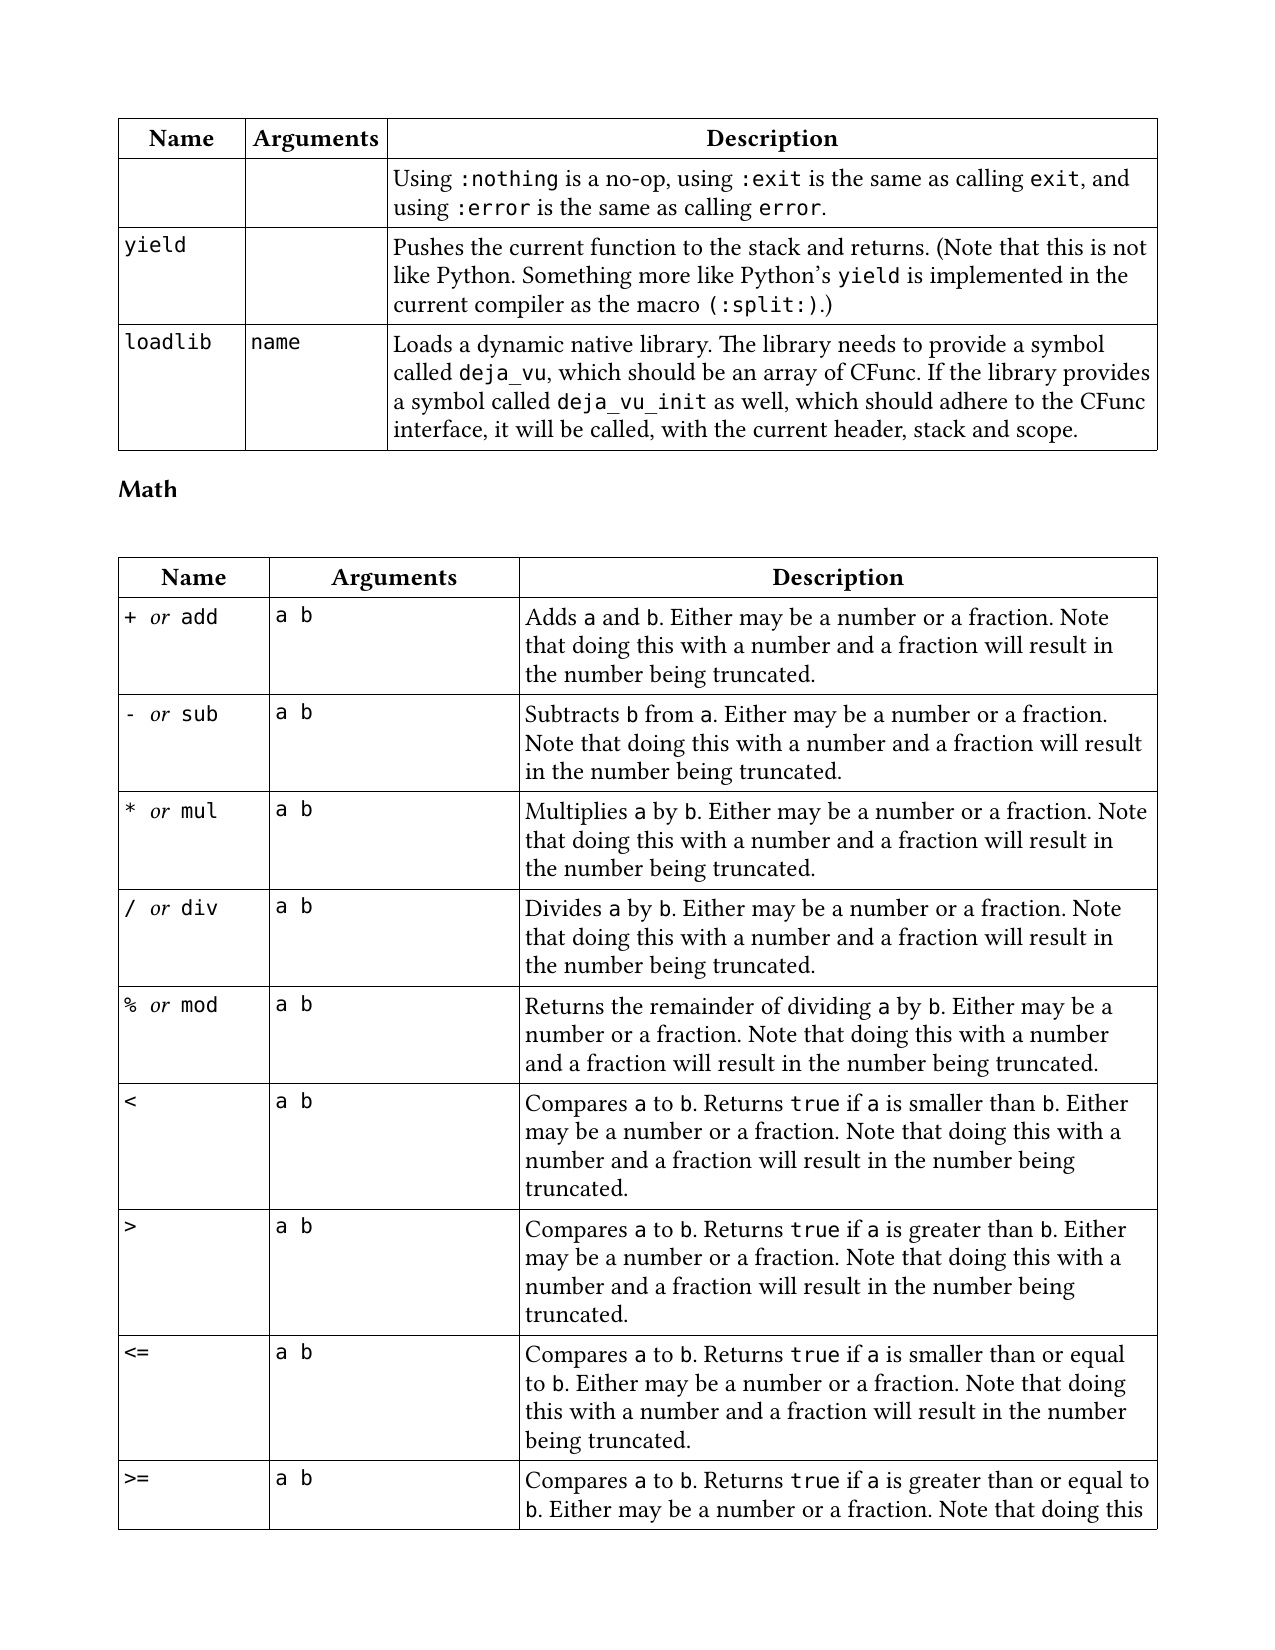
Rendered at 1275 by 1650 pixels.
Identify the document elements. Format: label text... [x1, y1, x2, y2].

table_cell name [246, 325, 387, 450]
table_cell * or mul [119, 792, 269, 889]
table_cell [246, 228, 387, 324]
table_cell Compares a to b. Returns true if a is greater than b. Either may be a number or a fraction. Note that doing this with a number and a fraction will result in the number being truncated. [520, 1210, 1157, 1334]
table_cell a b [270, 890, 519, 986]
table_cell a b [270, 1084, 519, 1209]
table_cell <= [119, 1336, 269, 1460]
table_cell a b [270, 1210, 519, 1334]
table_cell a b [270, 598, 519, 694]
table_cell Compares a to b. Returns true if a is greater than or equal to b. Either may be a number or a fraction. Note that doing this [520, 1461, 1157, 1529]
table_cell a b [270, 792, 519, 889]
table_header Description [520, 558, 1157, 597]
table_cell / or div [119, 890, 269, 986]
table_cell > [119, 1210, 269, 1334]
table_cell % or mod [119, 987, 269, 1083]
table_cell < [119, 1084, 269, 1209]
table_cell yield [119, 228, 245, 324]
table_cell a b [270, 1336, 519, 1460]
table_header Description [388, 119, 1157, 158]
table_cell Adds a and b. Either may be a number or a fraction. Note that doing this with a number and a fraction will result in the number being truncated. [520, 598, 1157, 694]
table_cell Using :nothing is a no-op, using :exit is the same as calling exit, and using :error is the same as calling error. [388, 159, 1157, 227]
table_cell Multiplies a by b. Either may be a number or a fraction. Note that doing this with a number and a fraction will result in the number being truncated. [520, 792, 1157, 889]
table_cell [246, 159, 387, 227]
table_cell Pushes the current function to the stack and returns. (Note that this is not like Python. Something more like Python’s yield is implemented in the current compiler as the macro (:split:).) [388, 228, 1157, 324]
table_cell a b [270, 1461, 519, 1529]
table_cell Subtracts b from a. Either may be a number or a fraction. Note that doing this with a number and a fraction will result in the number being truncated. [520, 695, 1157, 791]
subtitle Math [118, 475, 1157, 503]
table_cell [119, 159, 245, 227]
table_cell Compares a to b. Returns true if a is smaller than or equal to b. Either may be a number or a fraction. Note that doing this with a number and a fraction will result in the number being truncated. [520, 1336, 1157, 1460]
table_cell + or add [119, 598, 269, 694]
table_header Arguments [246, 119, 387, 158]
table_cell >= [119, 1461, 269, 1529]
table_cell Compares a to b. Returns true if a is smaller than b. Either may be a number or a fraction. Note that doing this with a number and a fraction will result in the number being truncated. [520, 1084, 1157, 1209]
table_cell a b [270, 695, 519, 791]
table_header Arguments [270, 558, 519, 597]
table_cell Divides a by b. Either may be a number or a fraction. Note that doing this with a number and a fraction will result in the number being truncated. [520, 890, 1157, 986]
table_header Name [119, 119, 245, 158]
table_cell a b [270, 987, 519, 1083]
table_cell Loads a dynamic native library. The library needs to provide a symbol called deja_vu, which should be an array of CFunc. If the library provides a symbol called deja_vu_init as well, which should adhere to the CFunc interface, it will be called, with the current header, stack and scope. [388, 325, 1157, 450]
table_cell loadlib [119, 325, 245, 450]
table_cell - or sub [119, 695, 269, 791]
table_header Name [119, 558, 269, 597]
table_cell Returns the remainder of dividing a by b. Either may be a number or a fraction. Note that doing this with a number and a fraction will result in the number being truncated. [520, 987, 1157, 1083]
